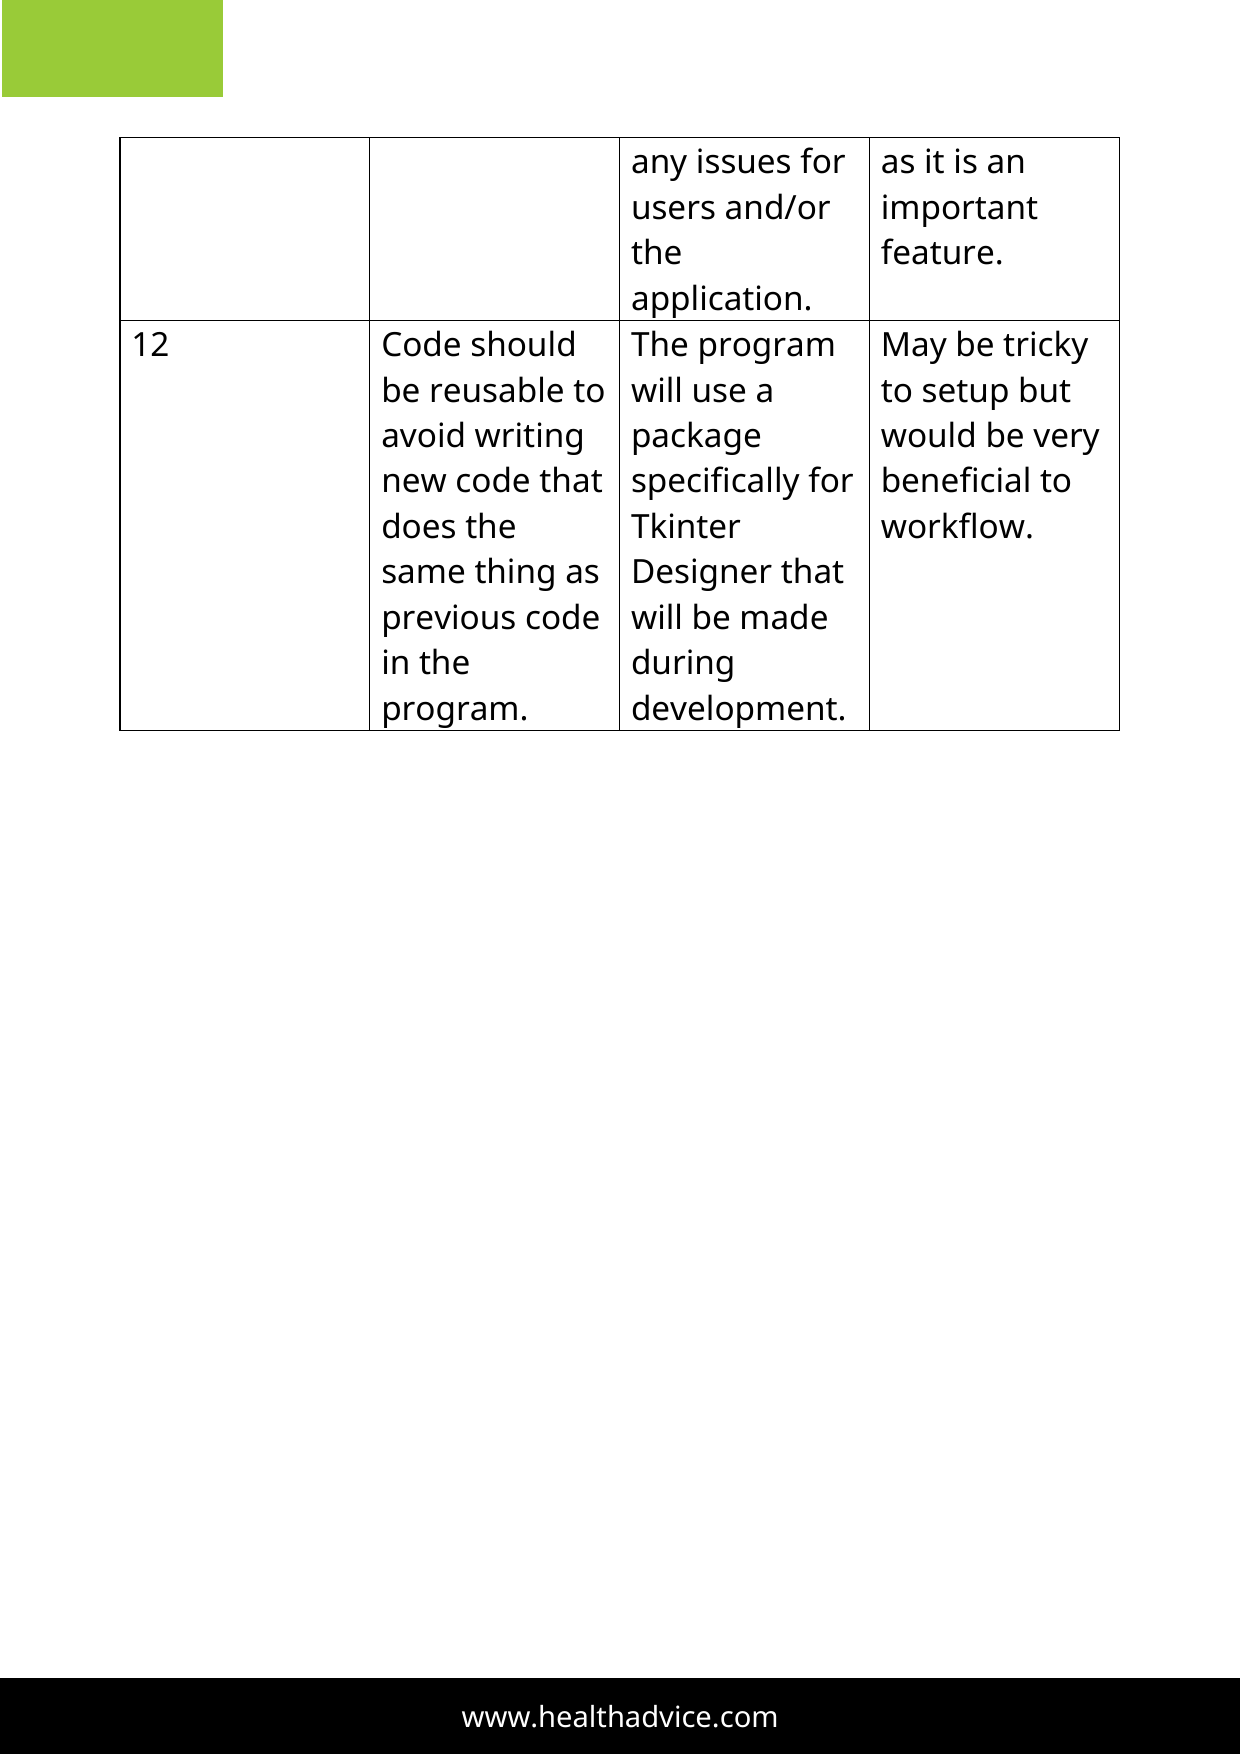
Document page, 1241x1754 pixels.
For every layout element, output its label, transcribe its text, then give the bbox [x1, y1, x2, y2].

table_cell Code should be reusable to avoid writing new code that does the same thing as previous code in the program. [370, 321, 619, 730]
table_cell May be tricky to setup but would be very beneficial to workflow. [870, 321, 1119, 730]
table_cell any issues for users and/or the application. [620, 138, 869, 320]
table_cell 12 [121, 321, 369, 730]
table_cell The program will use a package specifically for Tkinter Designer that will be made during development. [620, 321, 869, 730]
table_cell as it is an important feature. [870, 138, 1119, 320]
table_cell [121, 138, 369, 320]
table_cell [370, 138, 619, 320]
